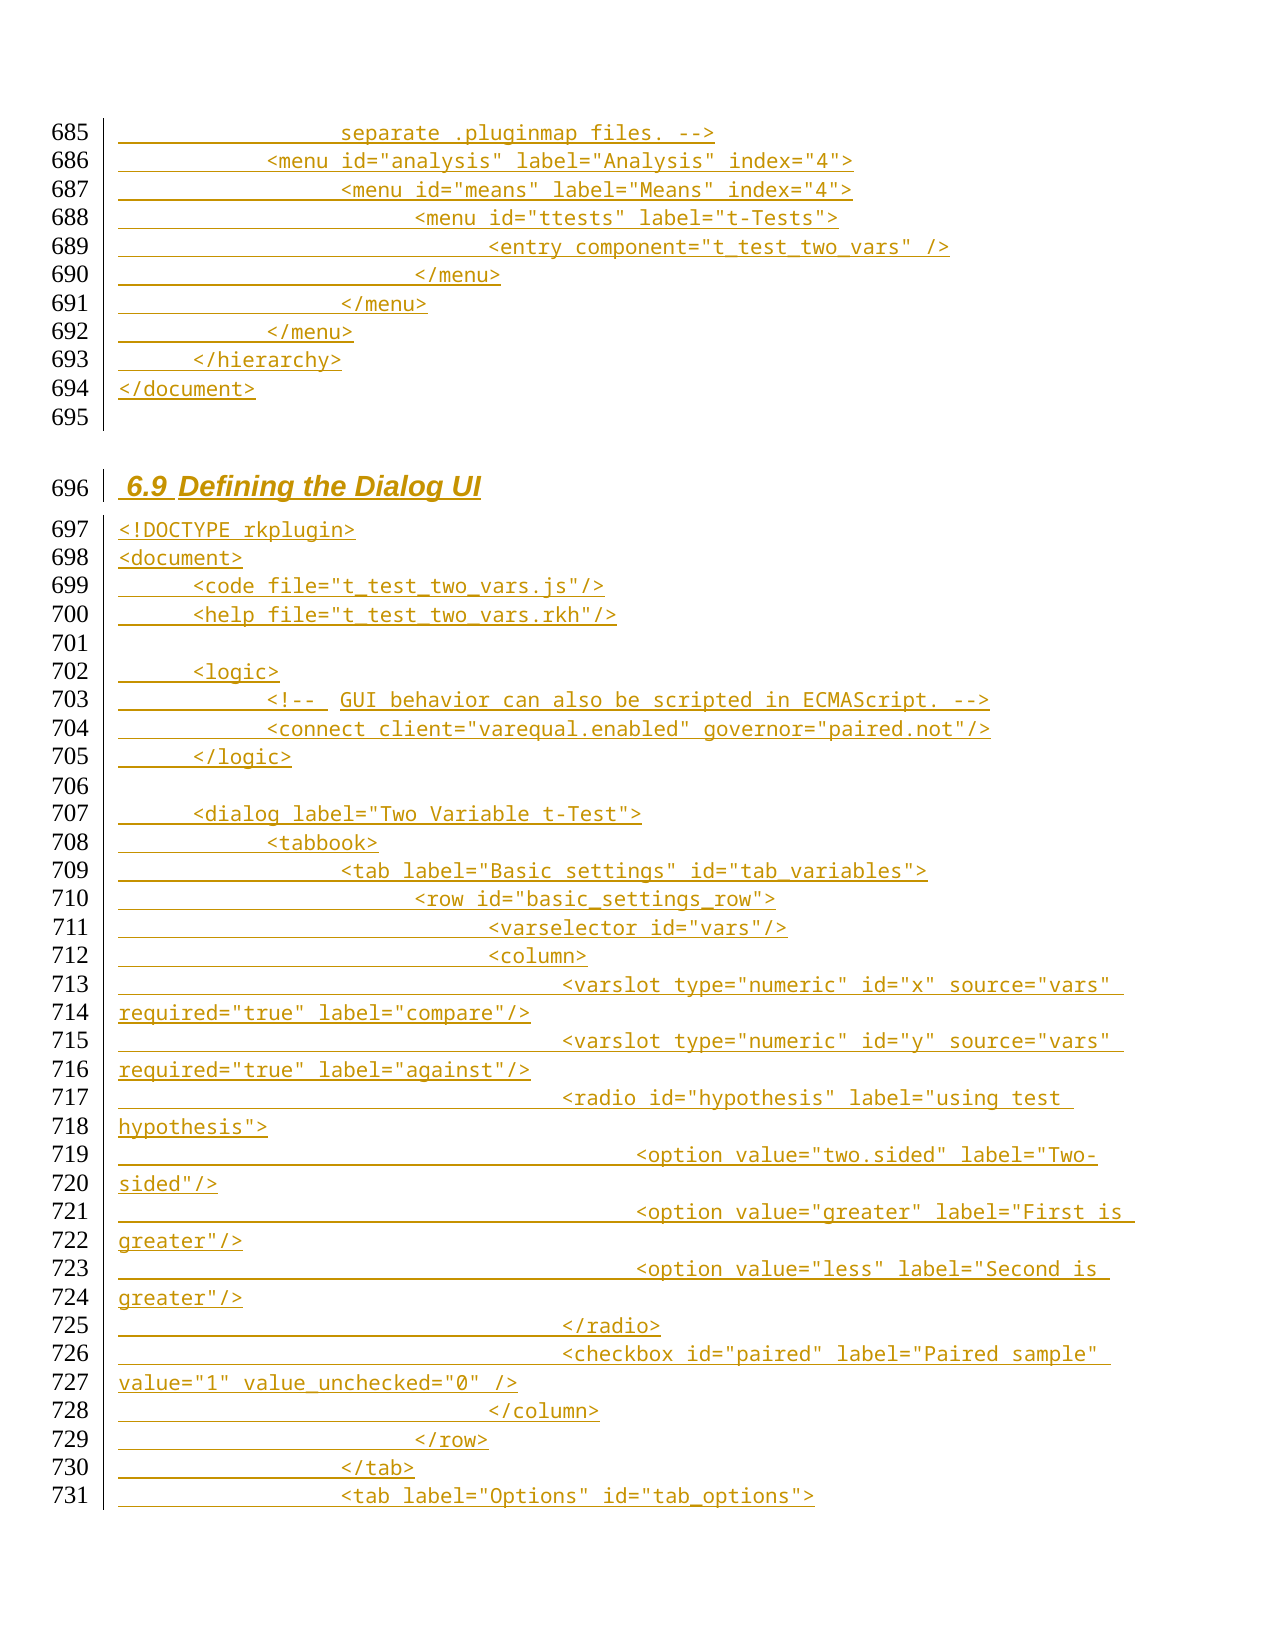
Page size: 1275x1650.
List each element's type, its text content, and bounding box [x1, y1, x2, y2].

subtitle Defining the Dialog UI [118, 469, 1157, 502]
text <dialog label="Two Variable t-Test"> [118, 799, 1157, 828]
text <!DOCTYPE rkplugin> [118, 515, 1157, 543]
text <menu id="means" label="Means" index="4"> [118, 175, 1157, 203]
text </column> [118, 1396, 1157, 1425]
text </document> [118, 374, 1157, 402]
text <varslot type="numeric" id="x" source="vars" required="true" label="compare"/> [118, 970, 1157, 1027]
text </hierarchy> [118, 346, 1157, 374]
text <row id="basic_settings_row"> [118, 884, 1157, 913]
text <checkbox id="paired" label="Paired sample" value="1" value_unchecked="0" /> [118, 1339, 1157, 1396]
text <tabbook> [118, 828, 1157, 856]
text </tab> [118, 1453, 1157, 1482]
text </menu> [118, 317, 1157, 346]
text separate .pluginmap files. --> [118, 118, 1157, 147]
text <option value="greater" label="First is greater"/> [118, 1197, 1157, 1254]
text <document> [118, 543, 1157, 572]
text </logic> [118, 742, 1157, 771]
text <option value="less" label="Second is greater"/> [118, 1254, 1157, 1311]
text <connect client="varequal.enabled" governor="paired.not"/> [118, 714, 1157, 742]
text </radio> [118, 1311, 1157, 1339]
text <entry component="t_test_two_vars" /> [118, 232, 1157, 260]
text <menu id="ttests" label="t-Tests"> [118, 203, 1157, 232]
text </menu> [118, 289, 1157, 317]
text <radio id="hypothesis" label="using test hypothesis"> [118, 1083, 1157, 1140]
text <tab label="Options" id="tab_options"> [118, 1482, 1157, 1510]
text <code file="t_test_two_vars.js"/> [118, 572, 1157, 600]
text <option value="two.sided" label="Two-sided"/> [118, 1140, 1157, 1197]
text <varselector id="vars"/> [118, 913, 1157, 941]
text <logic> [118, 657, 1157, 685]
text </menu> [118, 260, 1157, 289]
text </row> [118, 1425, 1157, 1453]
text <varslot type="numeric" id="y" source="vars" required="true" label="against"/> [118, 1027, 1157, 1083]
text <tab label="Basic settings" id="tab_variables"> [118, 856, 1157, 884]
text <help file="t_test_two_vars.rkh"/> [118, 600, 1157, 628]
text <column> [118, 941, 1157, 970]
text <!-- GUI behavior can also be scripted in ECMAScript. --> [118, 685, 1157, 714]
text <menu id="analysis" label="Analysis" index="4"> [118, 147, 1157, 175]
